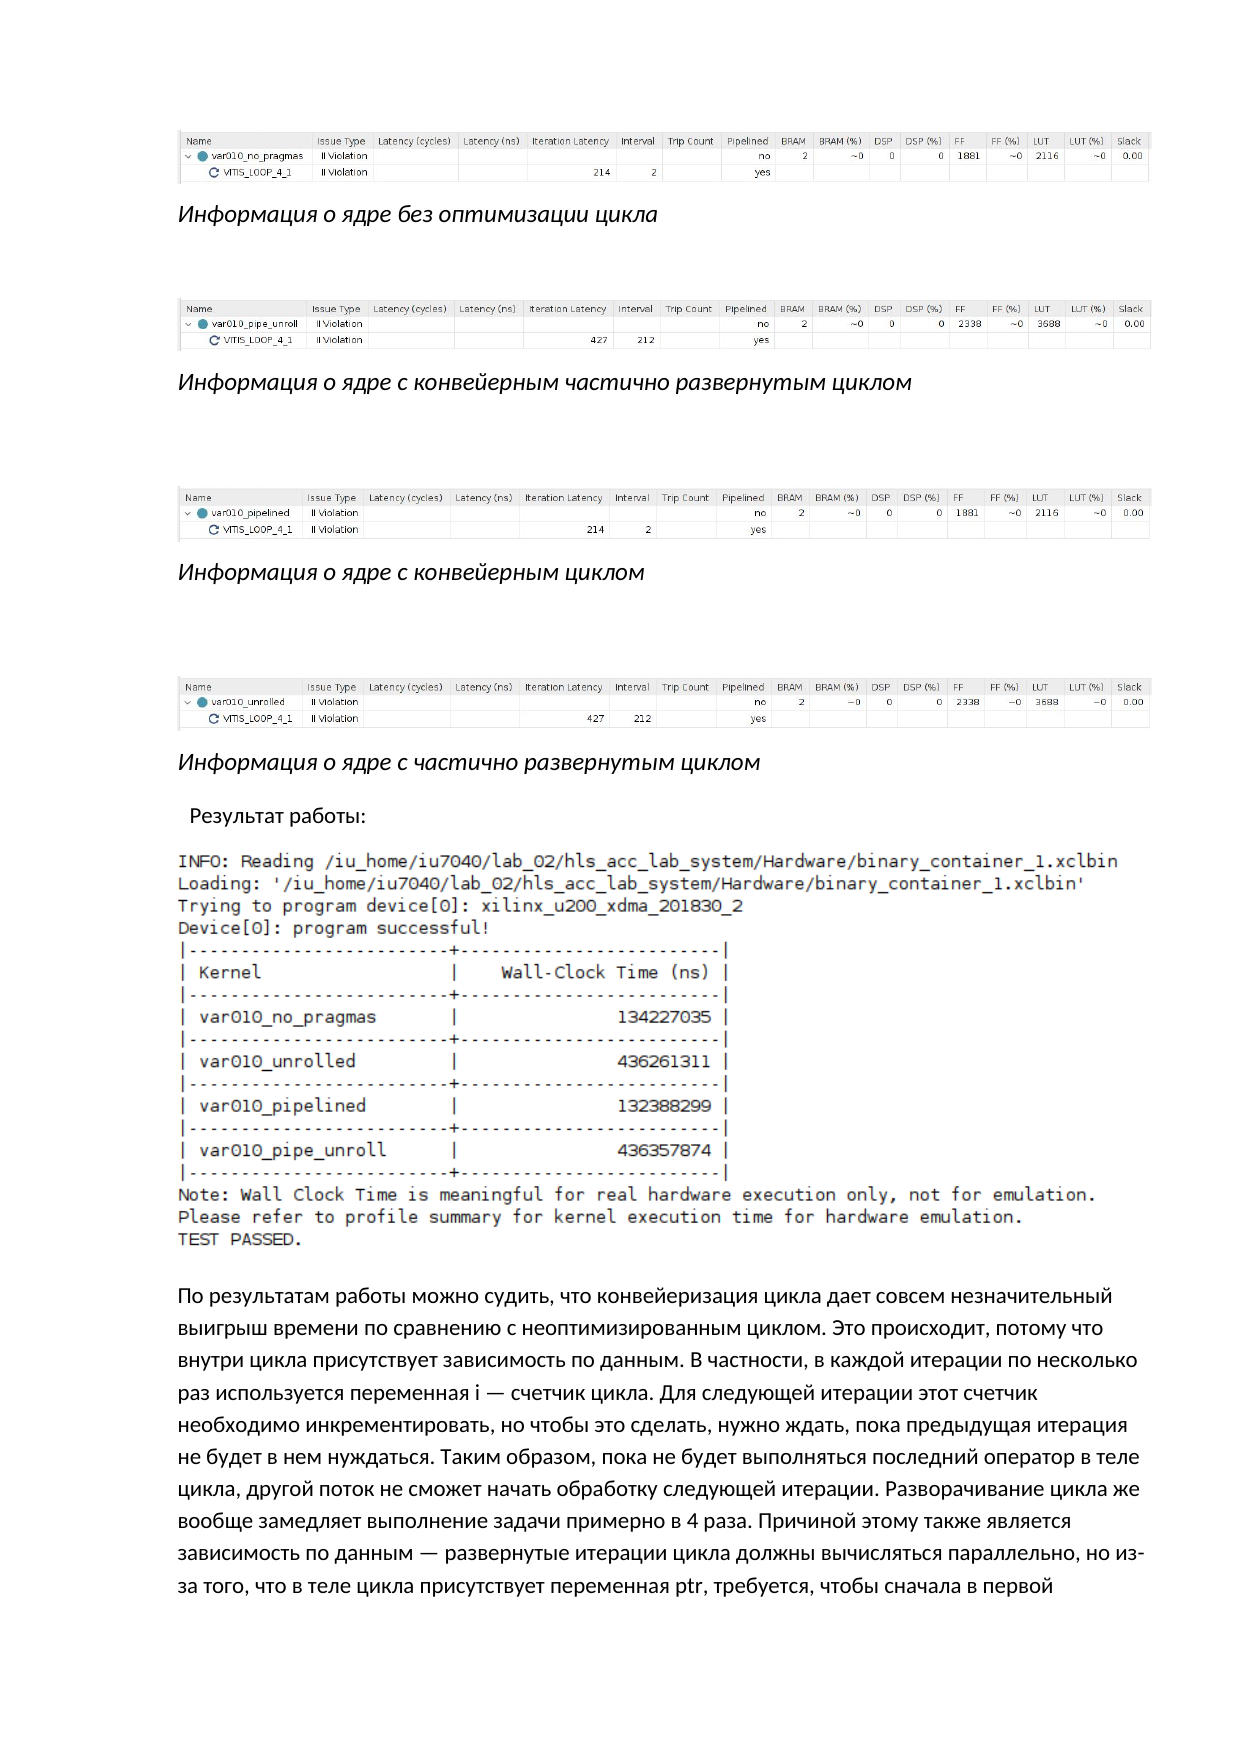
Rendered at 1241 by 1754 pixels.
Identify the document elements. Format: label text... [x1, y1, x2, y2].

text По результатам работы можно судить, что конвейеризация цикла дает совсем незначительный выигрыш времени по сравнению с неоптимизированным циклом. Это происходит, потому что внутри цикла присутствует зависимость по данным. В частности, в каждой итерации по несколько раз используется переменная i — счетчик цикла. Для следующей итерации этот счетчик необходимо инкрементировать, но чтобы это сделать, нужно ждать, пока предыдущая итерация не будет в нем нуждаться. Таким образом, пока не будет выполняться последний оператор в теле цикла, другой поток не сможет начать обработку следующей итерации. Разворачивание цикла же вообще замедляет выполнение задачи примерно в 4 раза. Причиной этому также является зависимость по данным — развернутые итерации цикла должны вычисляться параллельно, но из-за того, что в теле цикла присутствует переменная ptr, требуется, чтобы сначала в первой [177, 1257, 1152, 1599]
text [177, 664, 1152, 676]
text Информация о ядре с конвейерным циклом [177, 542, 1152, 587]
picture [177, 130, 1152, 184]
picture [177, 298, 1152, 351]
picture [177, 486, 1152, 542]
text Результат работы: [177, 776, 1152, 829]
picture [177, 849, 1152, 1257]
picture [177, 676, 1152, 731]
text Информация о ядре без оптимизации цикла [177, 184, 1152, 229]
text Информация о ядре с конвейерным частично развернутым циклом [177, 351, 1152, 396]
text Информация о ядре с частично развернутым циклом [177, 731, 1152, 776]
